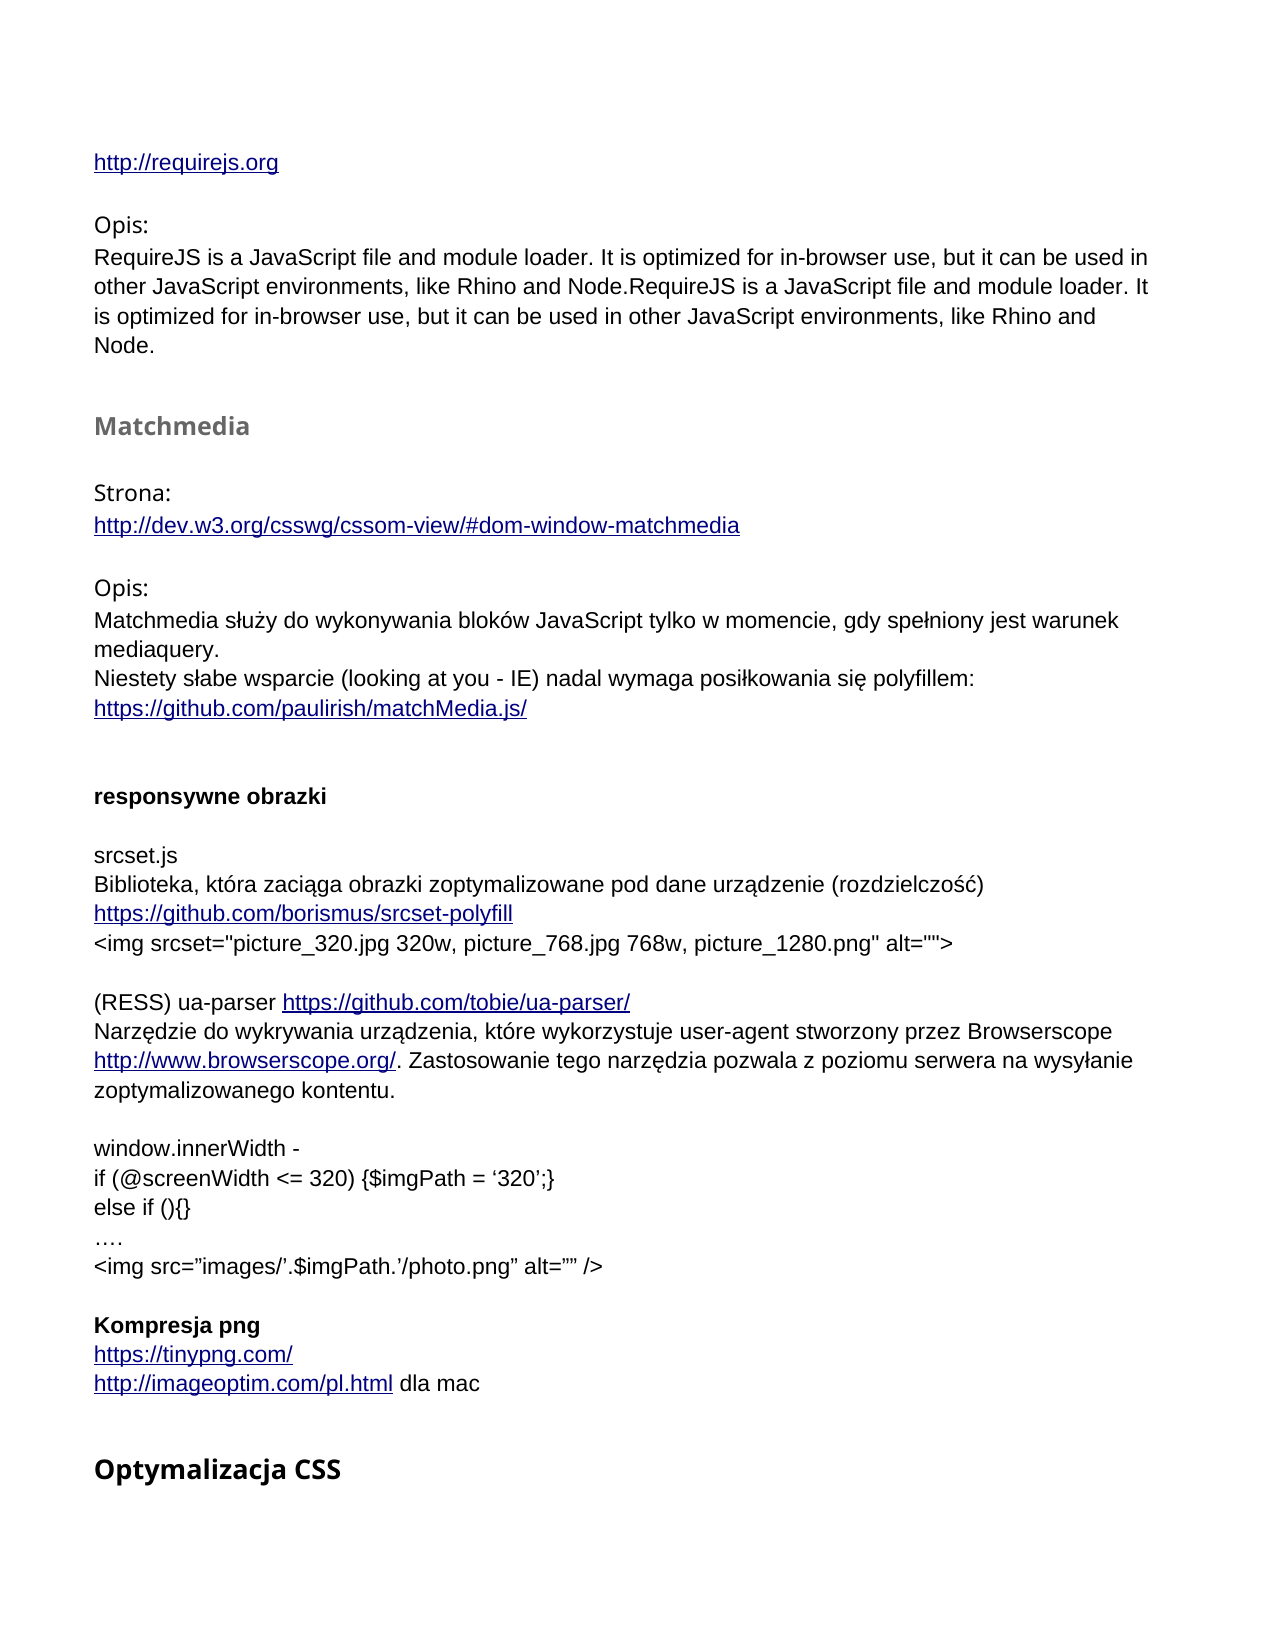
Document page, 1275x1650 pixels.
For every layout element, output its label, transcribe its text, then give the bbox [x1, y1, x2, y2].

subtitle Matchmedia [94, 408, 1162, 442]
text …. [94, 1224, 1162, 1250]
text http://dev.w3.org/csswg/cssom-view/#dom-window-matchmedia [94, 513, 1162, 538]
text if (@screenWidth <= 320) {$imgPath = ‘320’;} [94, 1166, 1162, 1191]
text http://imageoptim.com/pl.html dla mac [94, 1371, 1162, 1397]
text window.innerWidth - [94, 1136, 1162, 1162]
text responsywne obrazki [94, 784, 1162, 809]
text Niestety słabe wsparcie (looking at you - IE) nadal wymaga posiłkowania się polyfillem: [94, 666, 1162, 692]
text <img srcset="picture_320.jpg 320w, picture_768.jpg 768w, picture_1280.png" alt=""> [94, 931, 1162, 956]
text Strona: [94, 477, 1162, 508]
text https://github.com/paulirish/matchMedia.js/ [94, 696, 1162, 721]
text <img src=”images/’.$imgPath.’/photo.png” alt=”” /> [94, 1254, 1162, 1279]
text http://requirejs.org [94, 150, 1162, 176]
text https://tinypng.com/ [94, 1342, 1162, 1367]
text Kompresja png [94, 1312, 1162, 1338]
text else if (){} [94, 1195, 1162, 1221]
text https://github.com/borismus/srcset-polyfill [94, 901, 1162, 927]
subtitle Optymalizacja CSS [94, 1451, 1162, 1488]
text (RESS) ua-parser https://github.com/tobie/ua-parser/ [94, 989, 1162, 1015]
text Narzędzie do wykrywania urządzenia, które wykorzystuje user-agent stworzony przez Browserscope http://www.browserscope.org/. Zastosowanie tego narzędzia pozwala z poziomu serwera na wysyłanie zoptymalizowanego kontentu. [94, 1019, 1162, 1103]
text Biblioteka, która zaciąga obrazki zoptymalizowane pod dane urządzenie (rozdzielczość) [94, 872, 1162, 897]
text Matchmedia służy do wykonywania bloków JavaScript tylko w momencie, gdy spełniony jest warunek mediaquery. [94, 607, 1162, 662]
text Opis: [94, 571, 1162, 603]
text RequireJS is a JavaScript file and module loader. It is optimized for in-browser use, but it can be used in other JavaScript environments, like Rhino and Node.RequireJS is a JavaScript file and module loader. It is optimized for in-browser use, but it can be used in other JavaScript environments, like Rhino and Node. [94, 245, 1162, 358]
text Opis: [94, 209, 1162, 240]
text srcset.js [94, 842, 1162, 868]
